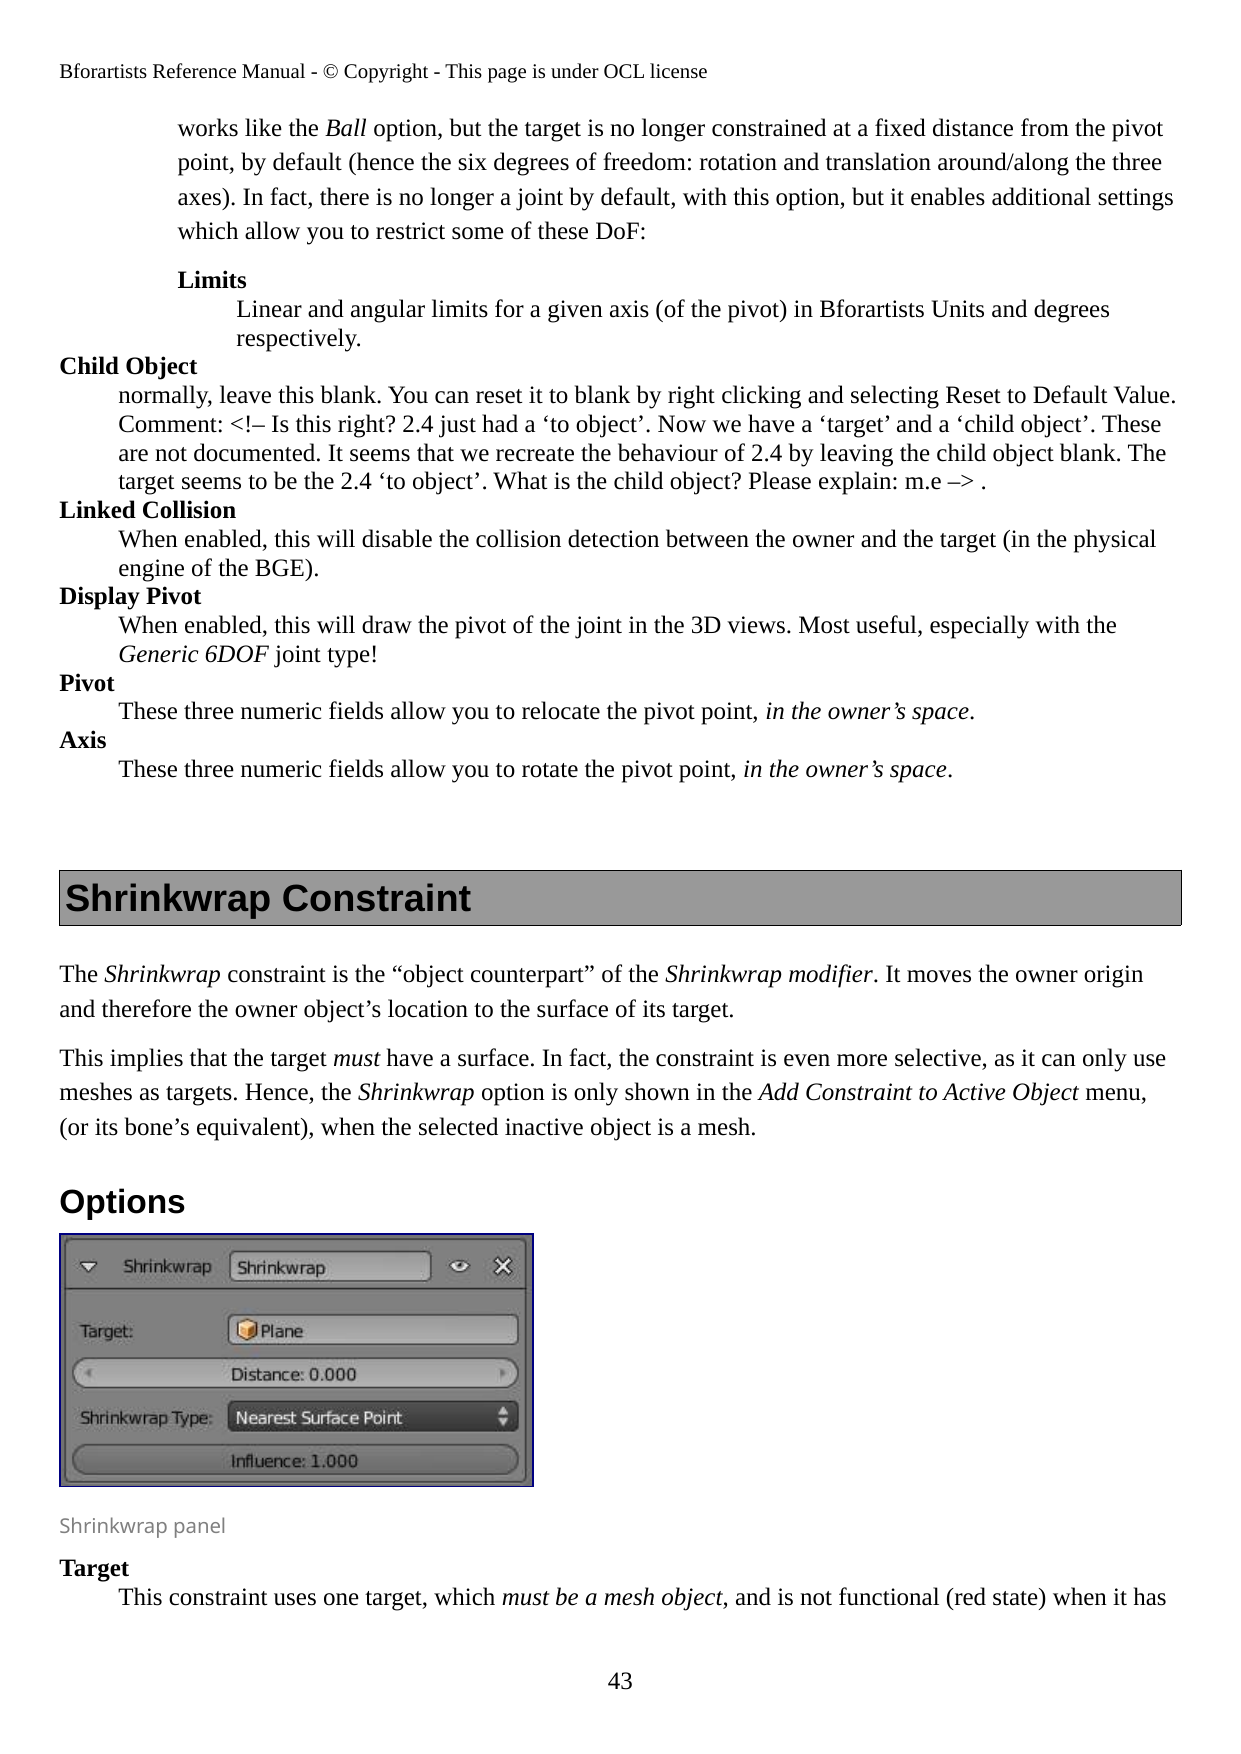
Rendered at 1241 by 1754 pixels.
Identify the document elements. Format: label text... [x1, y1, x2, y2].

list Linear and angular limits for a given axis (of the pivot) in Bforartists Units and degrees respectively. [236, 294, 1181, 351]
subtitle Options [59, 1182, 1181, 1220]
list normally, leave this blank. You can reset it to blank by right clicking and selecting Reset to Default Value. Comment: <!– Is this right? 2.4 just had a ‘to object’. Now we have a ‘target’ and a ‘child object’. These are not documented. It seems that we recreate the behaviour of 2.4 by leaving the child object blank. The target seems to be the 2.4 ‘to object’. What is the child object? Please explain: m.e –> . [118, 380, 1181, 495]
subtitle Limits [177, 265, 1181, 294]
subtitle Target [59, 1553, 1181, 1582]
picture [61, 1235, 532, 1486]
list These three numeric fields allow you to rotate the pivot point, in the owner’s space. [118, 754, 1181, 783]
subtitle Pivot [59, 668, 1181, 696]
text Shrinkwrap panel [59, 1508, 1181, 1539]
table_header Shrinkwrap Constraint [60, 871, 1181, 925]
text The Shrinkwrap constraint is the “object counterpart” of the Shrinkwrap modifier. It moves the owner origin and therefore the owner object’s location to the surface of its target. [59, 959, 1181, 1023]
subtitle Axis [59, 725, 1181, 754]
text works like the Ball option, but the target is no longer constrained at a fixed distance from the pivot point, by default (hence the six degrees of freedom: rotation and translation around/along the three axes). In fact, there is no longer a joint by default, with this option, but it enables additional settings which allow you to restrict some of these DoF: [177, 113, 1181, 245]
text This implies that the target must have a surface. In fact, the constraint is even more selective, as it can only use meshes as targets. Hence, the Shrinkwrap option is only shown in the Add Constraint to Active Object menu, (or its bone’s equivalent), when the selected inactive object is a mesh. [59, 1043, 1181, 1141]
subtitle Display Pivot [59, 581, 1181, 610]
subtitle Linked Collision [59, 495, 1181, 524]
list When enabled, this will draw the pivot of the joint in the 3D views. Most useful, especially with the Generic 6DOF joint type! [118, 610, 1181, 668]
list These three numeric fields allow you to relocate the pivot point, in the owner’s space. [118, 696, 1181, 725]
list This constraint uses one target, which must be a mesh object, and is not functional (red state) when it has [118, 1582, 1181, 1611]
subtitle Child Object [59, 351, 1181, 380]
list When enabled, this will disable the collision detection between the owner and the target (in the physical engine of the BGE). [118, 524, 1181, 581]
